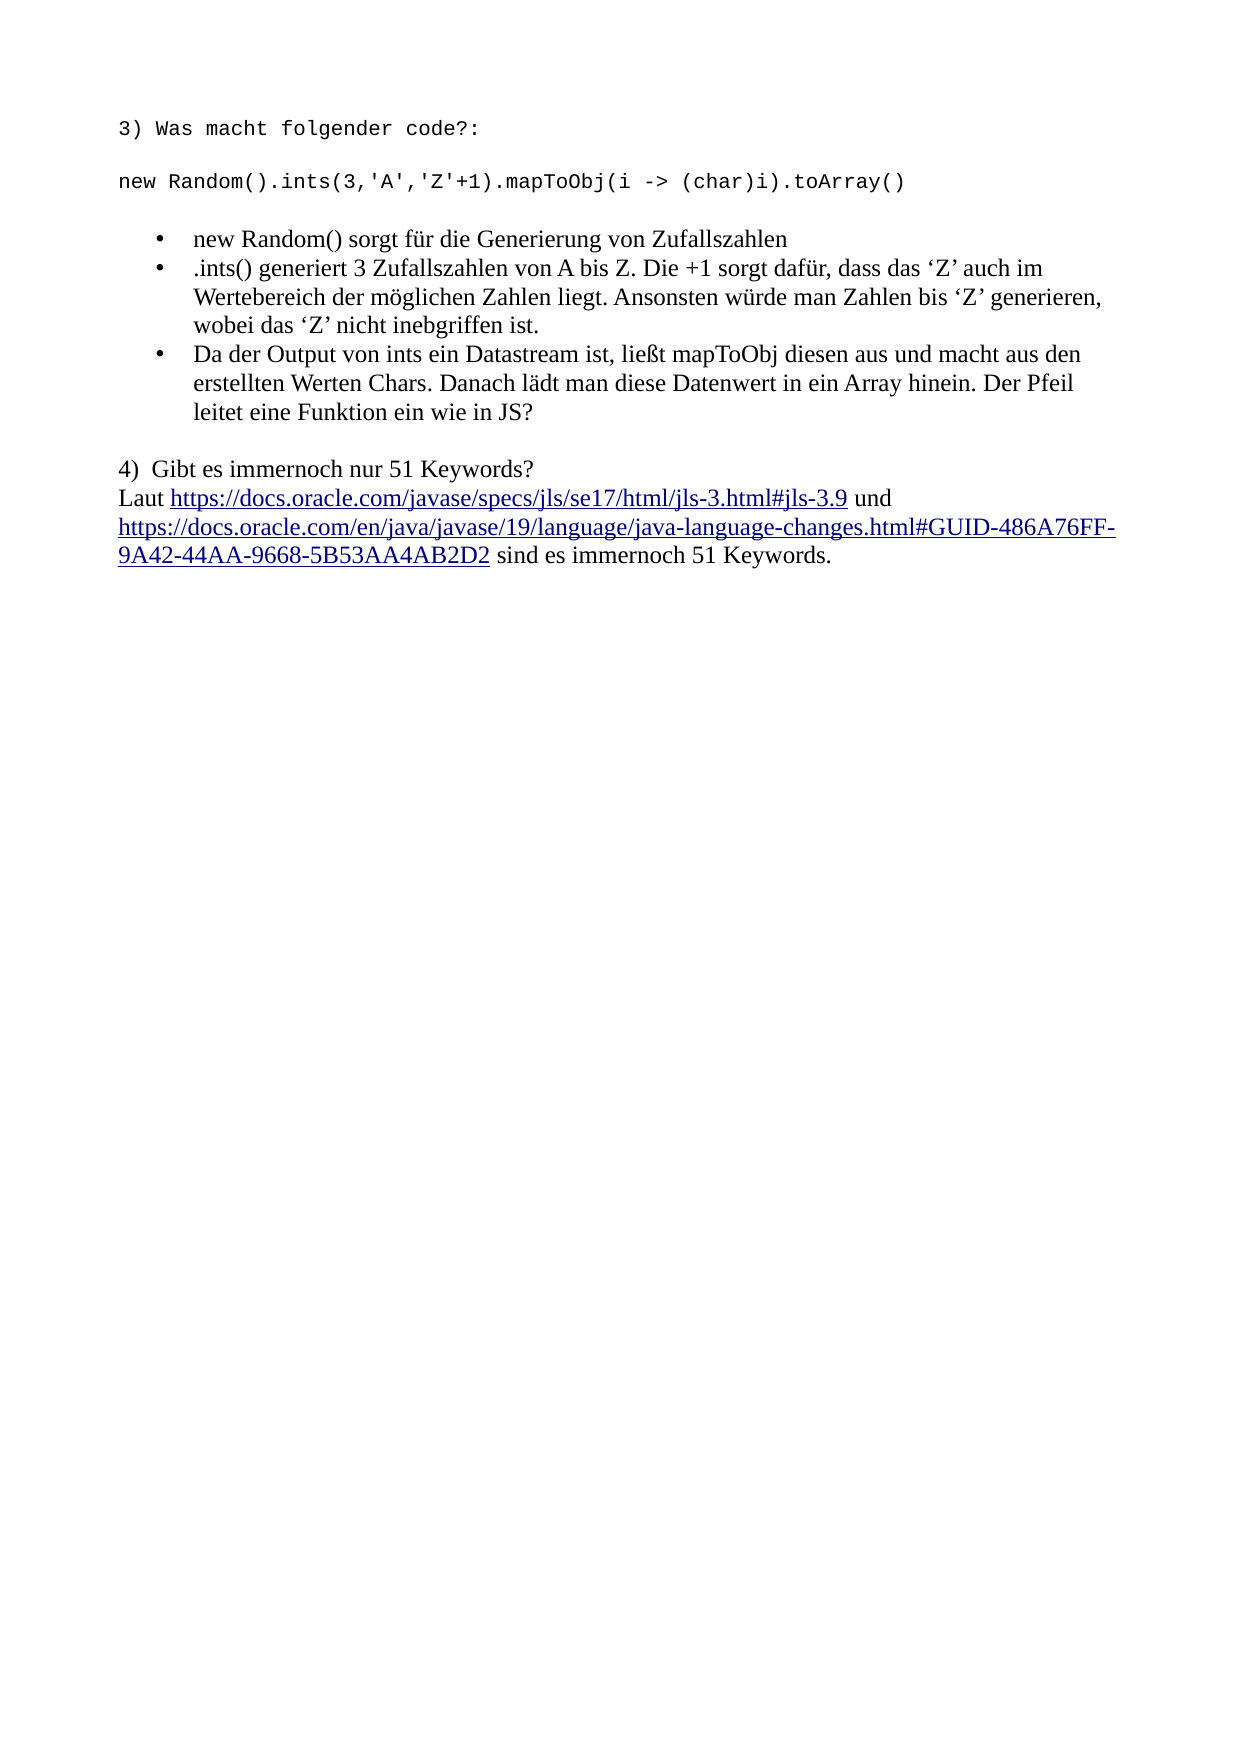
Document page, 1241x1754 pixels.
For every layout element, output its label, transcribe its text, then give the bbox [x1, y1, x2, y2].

list .ints() generiert 3 Zufallszahlen von A bis Z. Die +1 sorgt dafür, dass das ‘Z’ auch im Wertebereich der möglichen Zahlen liegt. Ansonsten würde man Zahlen bis ‘Z’ generieren, wobei das ‘Z’ nicht inebgriffen ist. [156, 253, 1122, 339]
text 3) Was macht folgender code?: [118, 118, 1122, 142]
list new Random() sorgt für die Generierung von Zufallszahlen [156, 224, 1122, 253]
text 4) Gibt es immernoch nur 51 Keywords? [118, 454, 1122, 483]
text new Random().ints(3,'A','Z'+1).mapToObj(i -> (char)i).toArray() [118, 171, 1122, 195]
list Da der Output von ints ein Datastream ist, ließt mapToObj diesen aus und macht aus den erstellten Werten Chars. Danach lädt man diese Datenwert in ein Array hinein. Der Pfeil leitet eine Funktion ein wie in JS? [156, 339, 1122, 426]
text Laut https://docs.oracle.com/javase/specs/jls/se17/html/jls-3.html#jls-3.9 und https://docs.oracle.com/en/java/javase/19/language/java-language-changes.html#GUID-486A76FF-9A42-44AA-9668-5B53AA4AB2D2 sind es immernoch 51 Keywords. [118, 483, 1122, 569]
